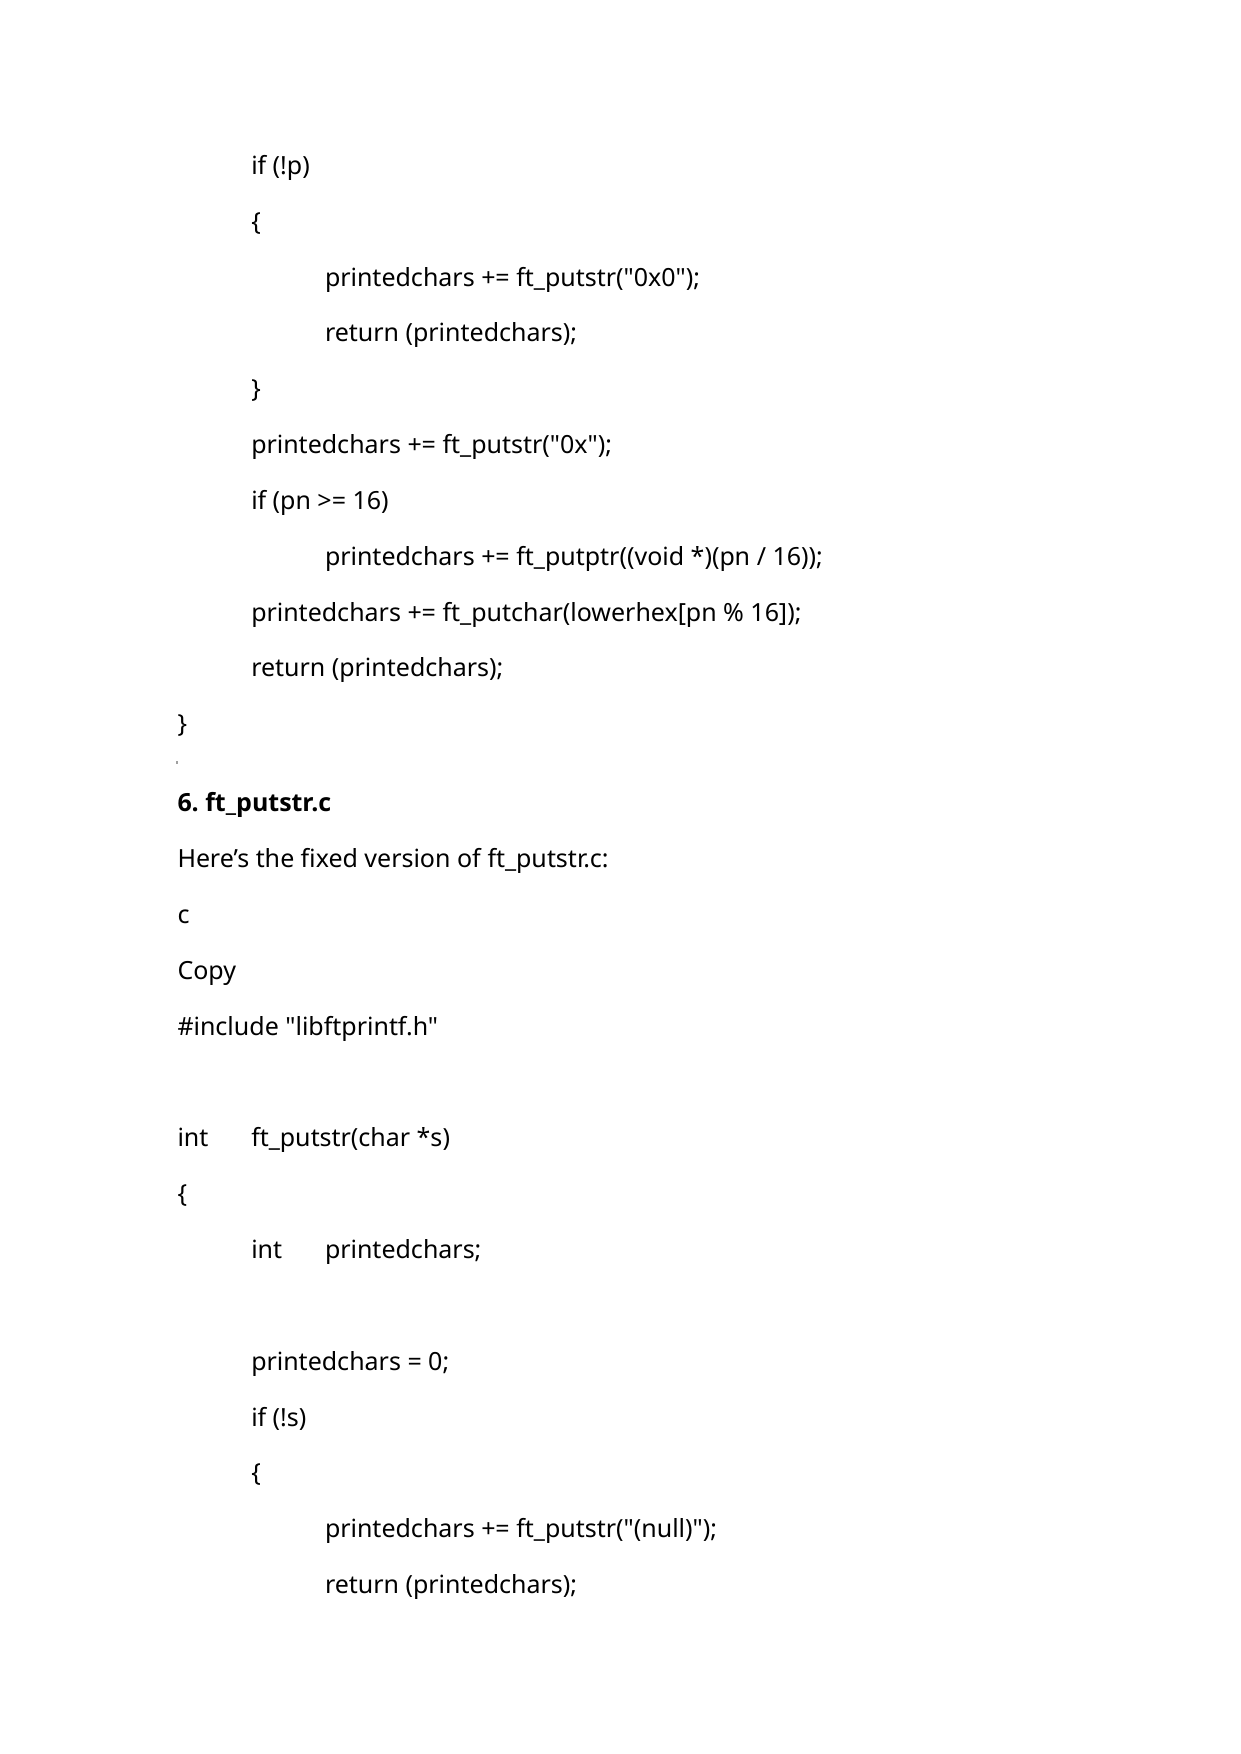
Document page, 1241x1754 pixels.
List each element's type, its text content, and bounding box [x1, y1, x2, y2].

text printedchars += ft_putstr("0x"); [177, 427, 1063, 461]
text printedchars += ft_putptr((void *)(pn / 16)); [177, 538, 1063, 572]
text return (printedchars); [177, 315, 1063, 349]
text } [177, 706, 1063, 740]
text { [177, 203, 1063, 237]
text printedchars = 0; [177, 1343, 1063, 1377]
text printedchars += ft_putstr("(null)"); [177, 1511, 1063, 1545]
text if (pn >= 16) [177, 483, 1063, 517]
text return (printedchars); [177, 650, 1063, 684]
text printedchars += ft_putchar(lowerhex[pn % 16]); [177, 594, 1063, 628]
text Copy [177, 953, 1063, 987]
text printedchars += ft_putstr("0x0"); [177, 259, 1063, 293]
text if (!p) [177, 148, 1063, 182]
text { [177, 1455, 1063, 1489]
text Here’s the fixed version of ft_putstr.c: [177, 841, 1063, 875]
text if (!s) [177, 1399, 1063, 1433]
text 6. ft_putstr.c [177, 785, 1063, 819]
text } [177, 371, 1063, 405]
text return (printedchars); [177, 1567, 1063, 1601]
text { [177, 1176, 1063, 1210]
text c [177, 897, 1063, 931]
text #include "libftprintf.h" [177, 1008, 1063, 1042]
text int printedchars; [177, 1232, 1063, 1266]
text int ft_putstr(char *s) [177, 1120, 1063, 1154]
